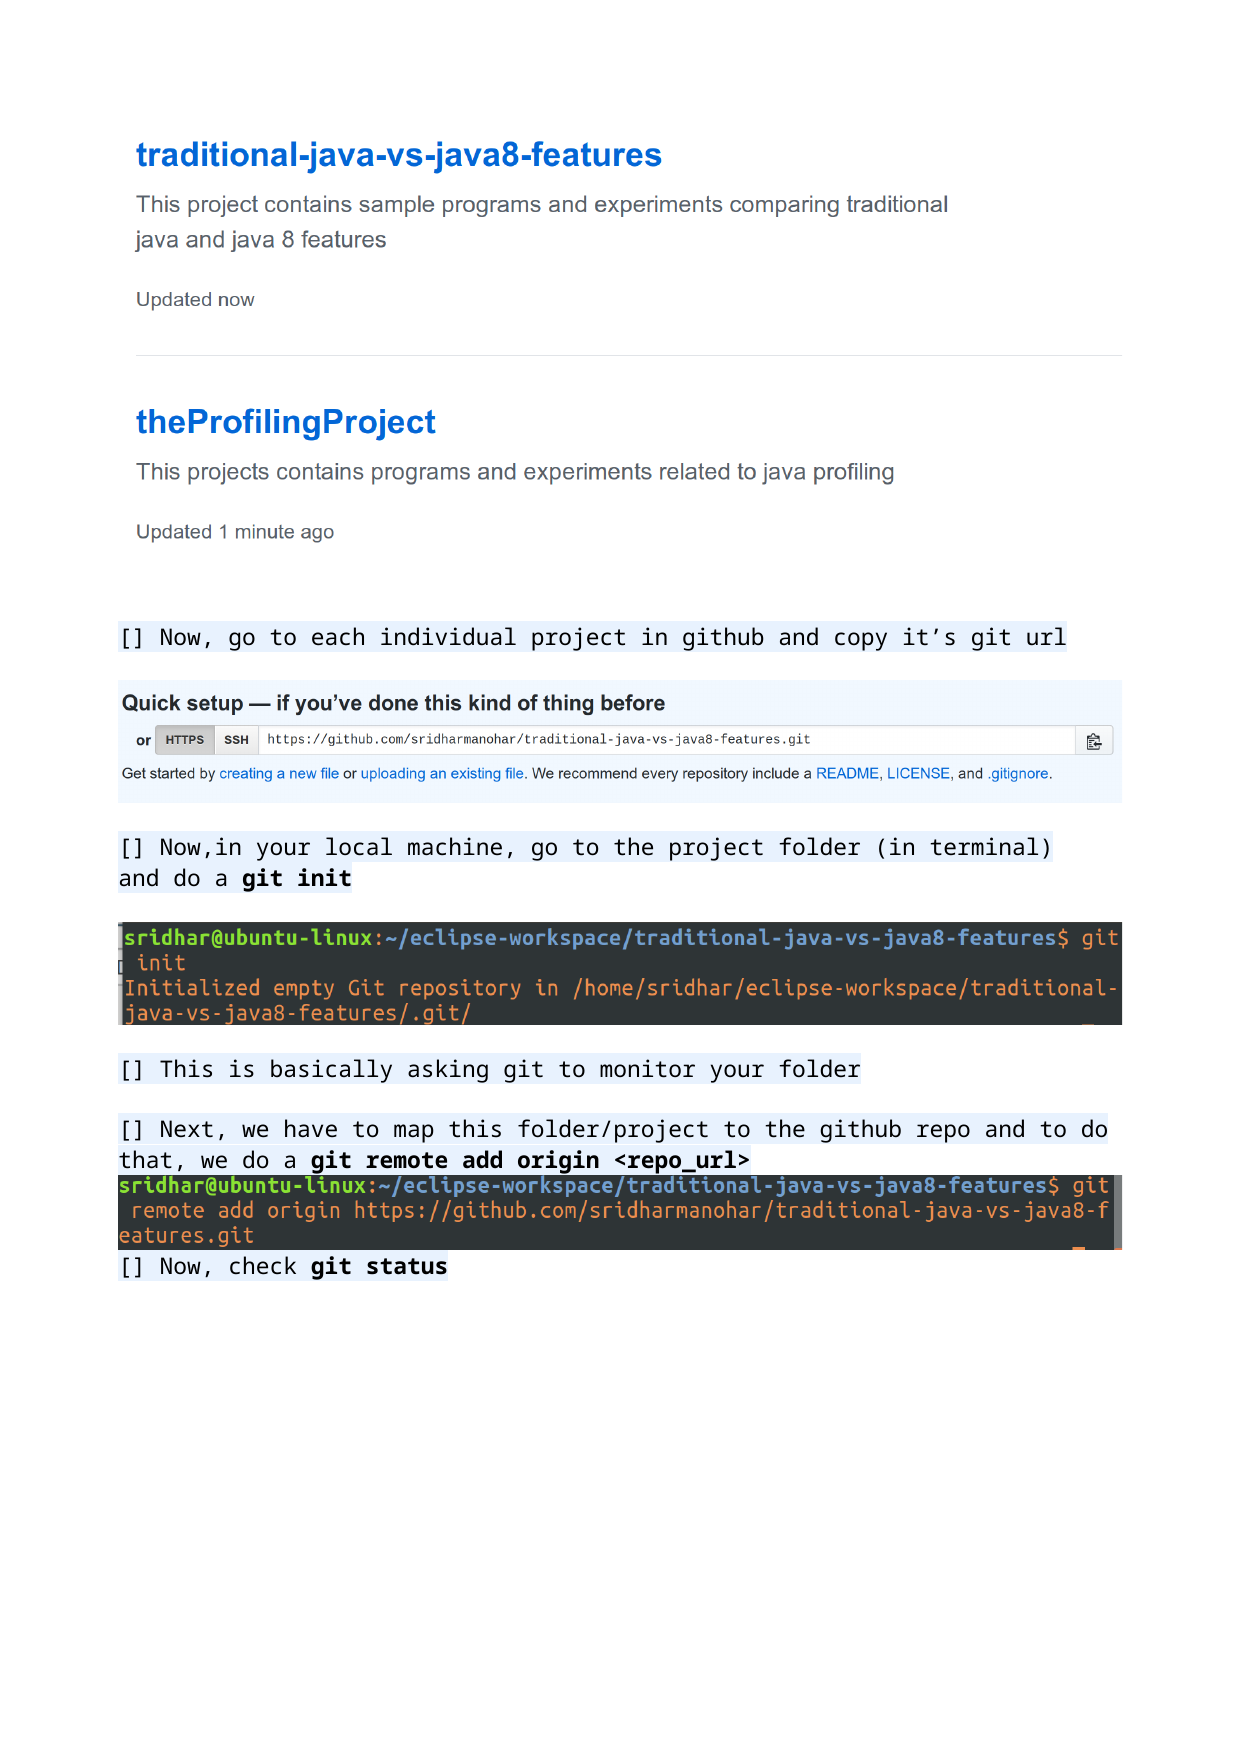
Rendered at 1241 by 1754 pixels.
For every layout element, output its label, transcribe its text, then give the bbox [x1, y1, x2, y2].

text [] Now,in your local machine, go to the project folder (in terminal) [118, 831, 1122, 862]
picture [118, 680, 1123, 803]
text [] Next, we have to map this folder/project to the github repo and to do that, we do a git remote add origin <repo_url> [118, 1113, 1122, 1175]
text [] Now, check git status [118, 1250, 1122, 1281]
picture [118, 118, 1123, 564]
picture [118, 1175, 1123, 1250]
text [] Now, go to each individual project in github and copy it’s git url [118, 621, 1122, 652]
text [] This is basically asking git to monitor your folder [118, 1053, 1122, 1084]
text and do a git init [118, 862, 1122, 893]
picture [118, 922, 1123, 1025]
